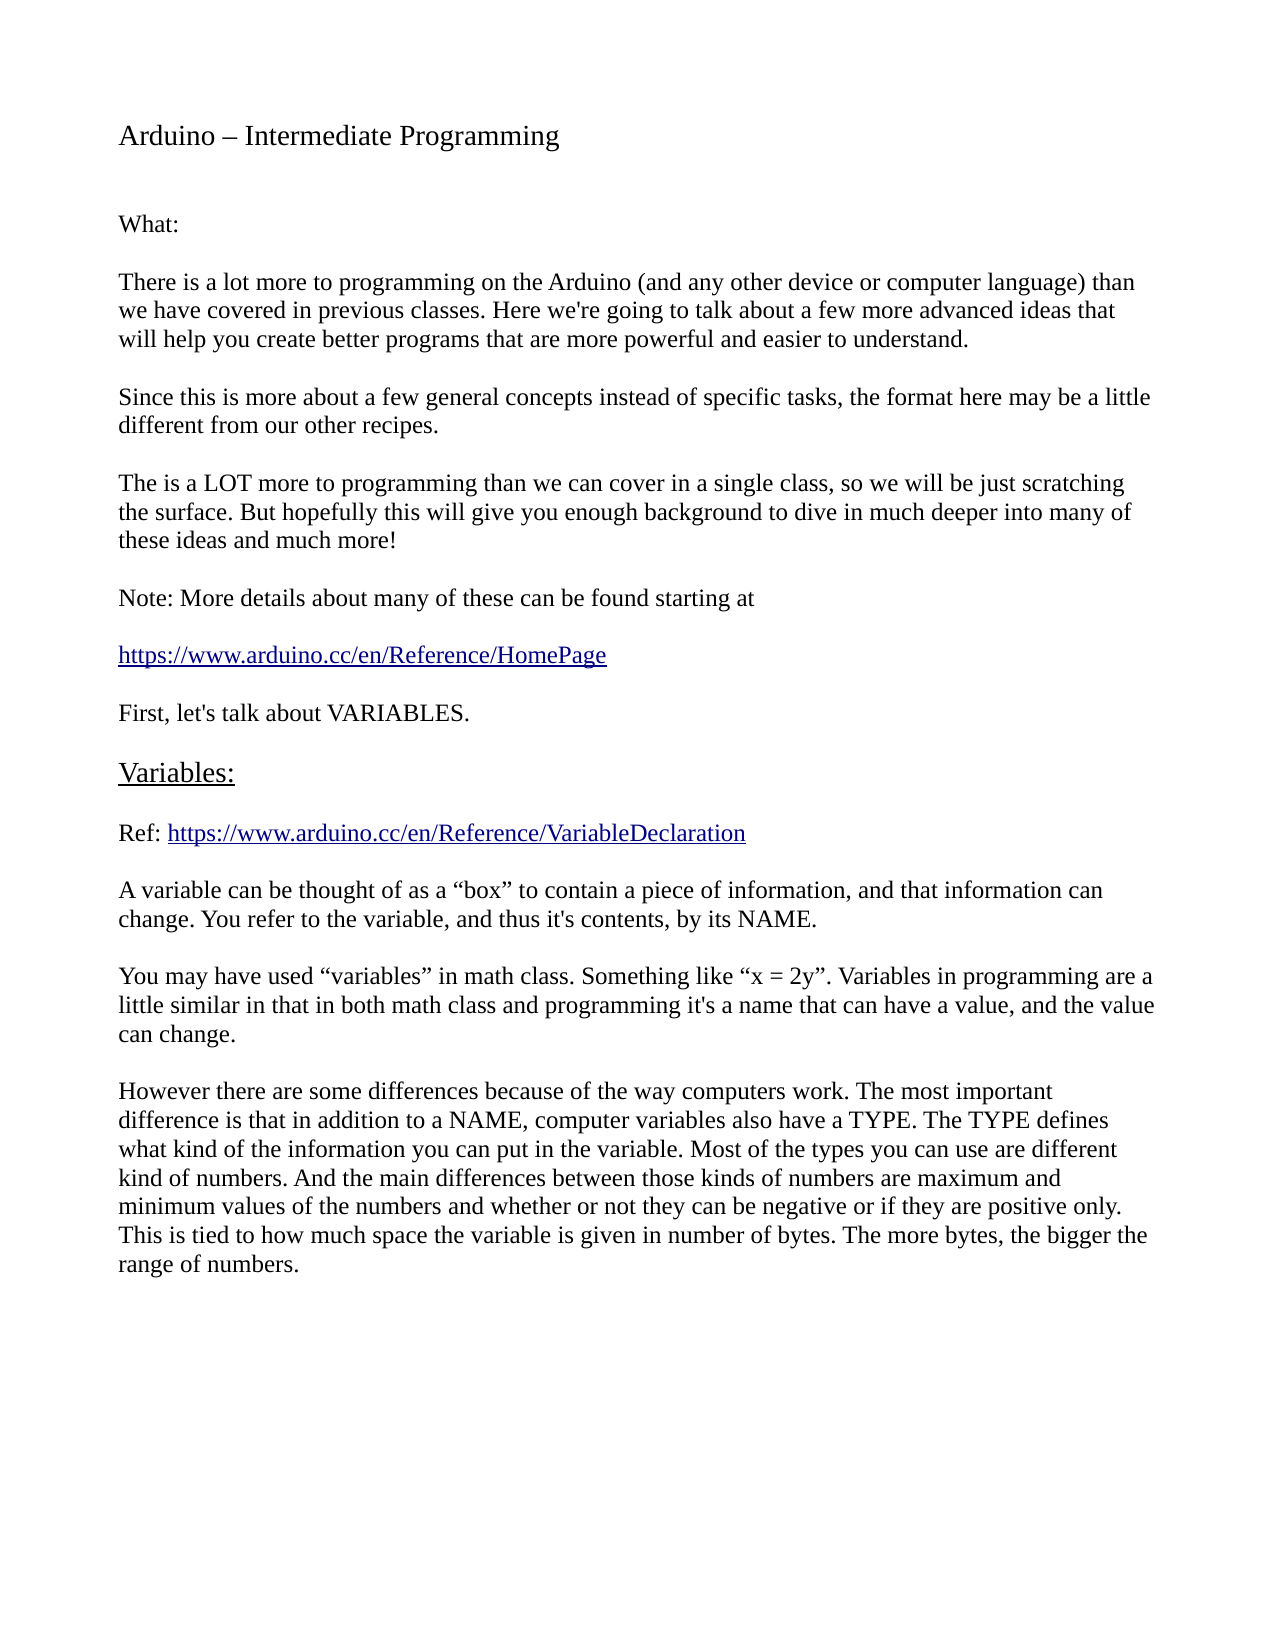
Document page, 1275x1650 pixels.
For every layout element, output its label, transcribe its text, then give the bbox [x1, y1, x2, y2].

text The is a LOT more to programming than we can cover in a single class, so we will be just scratching the surface. But hopefully this will give you enough background to dive in much deeper into many of these ideas and much more! [118, 468, 1157, 554]
text https://www.arduino.cc/en/Reference/HomePage [118, 640, 1157, 669]
text Arduino – Intermediate Programming [118, 118, 1157, 152]
text Note: More details about many of these can be found starting at [118, 583, 1157, 612]
text There is a lot more to programming on the Arduino (and any other device or computer language) than we have covered in previous classes. Here we're going to talk about a few more advanced ideas that will help you create better programs that are more powerful and easier to understand. [118, 267, 1157, 353]
text First, let's talk about VARIABLES. [118, 698, 1157, 727]
text However there are some differences because of the way computers work. The most important difference is that in addition to a NAME, computer variables also have a TYPE. The TYPE defines what kind of the information you can put in the variable. Most of the types you can use are different kind of numbers. And the main differences between those kinds of numbers are maximum and minimum values of the numbers and whether or not they can be negative or if they are positive only. This is tied to how much space the variable is given in number of bytes. The more bytes, the bigger the range of numbers. [118, 1076, 1157, 1278]
text What: [118, 209, 1157, 238]
text Ref: https://www.arduino.cc/en/Reference/VariableDeclaration [118, 818, 1157, 846]
text You may have used “variables” in math class. Something like “x = 2y”. Variables in programming are a little similar in that in both math class and programming it's a name that can have a value, and the value can change. [118, 961, 1157, 1048]
text Variables: [118, 755, 1157, 789]
text A variable can be thought of as a “box” to contain a piece of information, and that information can change. You refer to the variable, and thus it's contents, by its NAME. [118, 875, 1157, 933]
text Since this is more about a few general concepts instead of specific tasks, the format here may be a little different from our other recipes. [118, 382, 1157, 439]
